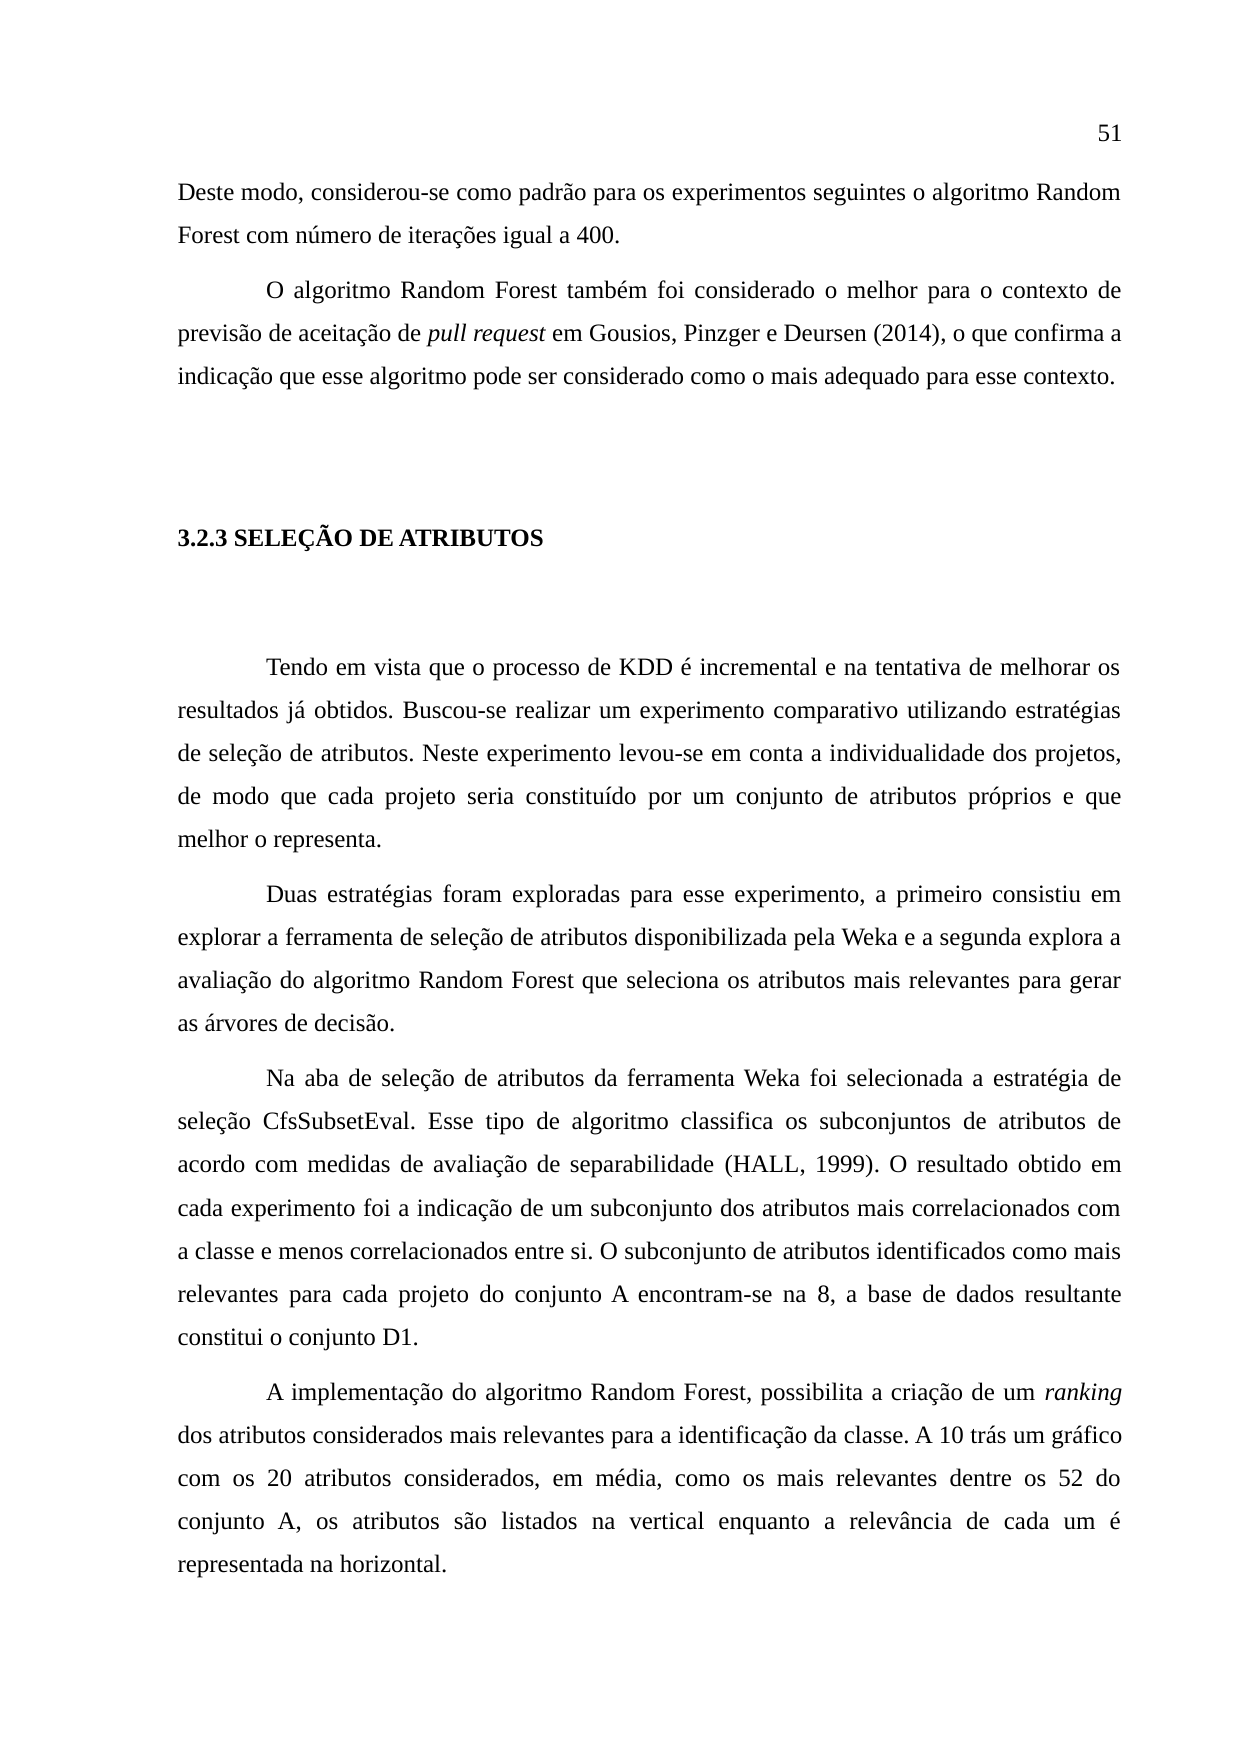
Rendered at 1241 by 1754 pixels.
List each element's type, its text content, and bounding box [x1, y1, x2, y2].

text Duas estratégias foram exploradas para esse experimento, a primeiro consistiu em explorar a ferramenta de seleção de atributos disponibilizada pela Weka e a segunda explora a avaliação do algoritmo Random Forest que seleciona os atributos mais relevantes para gerar as árvores de decisão. [177, 879, 1122, 1037]
text A implementação do algoritmo Random Forest, possibilita a criação de um ranking dos atributos considerados mais relevantes para a identificação da classe. A Figura 10 trás um gráfico com os 20 atributos considerados, em média, como os mais relevantes dentre os 52 do conjunto A, os atributos são listados na vertical enquanto a relevância de cada um é representada na horizontal. [177, 1377, 1122, 1578]
text 3.2.3 Seleção de atributos [177, 523, 1122, 551]
text O algoritmo Random Forest também foi considerado o melhor para o contexto de previsão de aceitação de pull request em Gousios, Pinzger e Deursen (2014), o que confirma a indicação que esse algoritmo pode ser considerado como o mais adequado para esse contexto. [177, 275, 1122, 390]
text Tendo em vista que o processo de KDD é incremental e na tentativa de melhorar os resultados já obtidos. Buscou-se realizar um experimento comparativo utilizando estratégias de seleção de atributos. Neste experimento levou-se em conta a individualidade dos projetos, de modo que cada projeto seria constituído por um conjunto de atributos próprios e que melhor o representa. [177, 652, 1122, 853]
text Deste modo, considerou-se como padrão para os experimentos seguintes o algoritmo Random Forest com número de iterações igual a 400. [177, 177, 1122, 249]
text Na aba de seleção de atributos da ferramenta Weka foi selecionada a estratégia de seleção CfsSubsetEval. Esse tipo de algoritmo classifica os subconjuntos de atributos de acordo com medidas de avaliação de separabilidade (HALL, 1999). O resultado obtido em cada experimento foi a indicação de um subconjunto dos atributos mais correlacionados com a classe e menos correlacionados entre si. O subconjunto de atributos identificados como mais relevantes para cada projeto do conjunto A encontram-se na Tabela 8, a base de dados resultante constitui o conjunto D1. [177, 1063, 1122, 1351]
